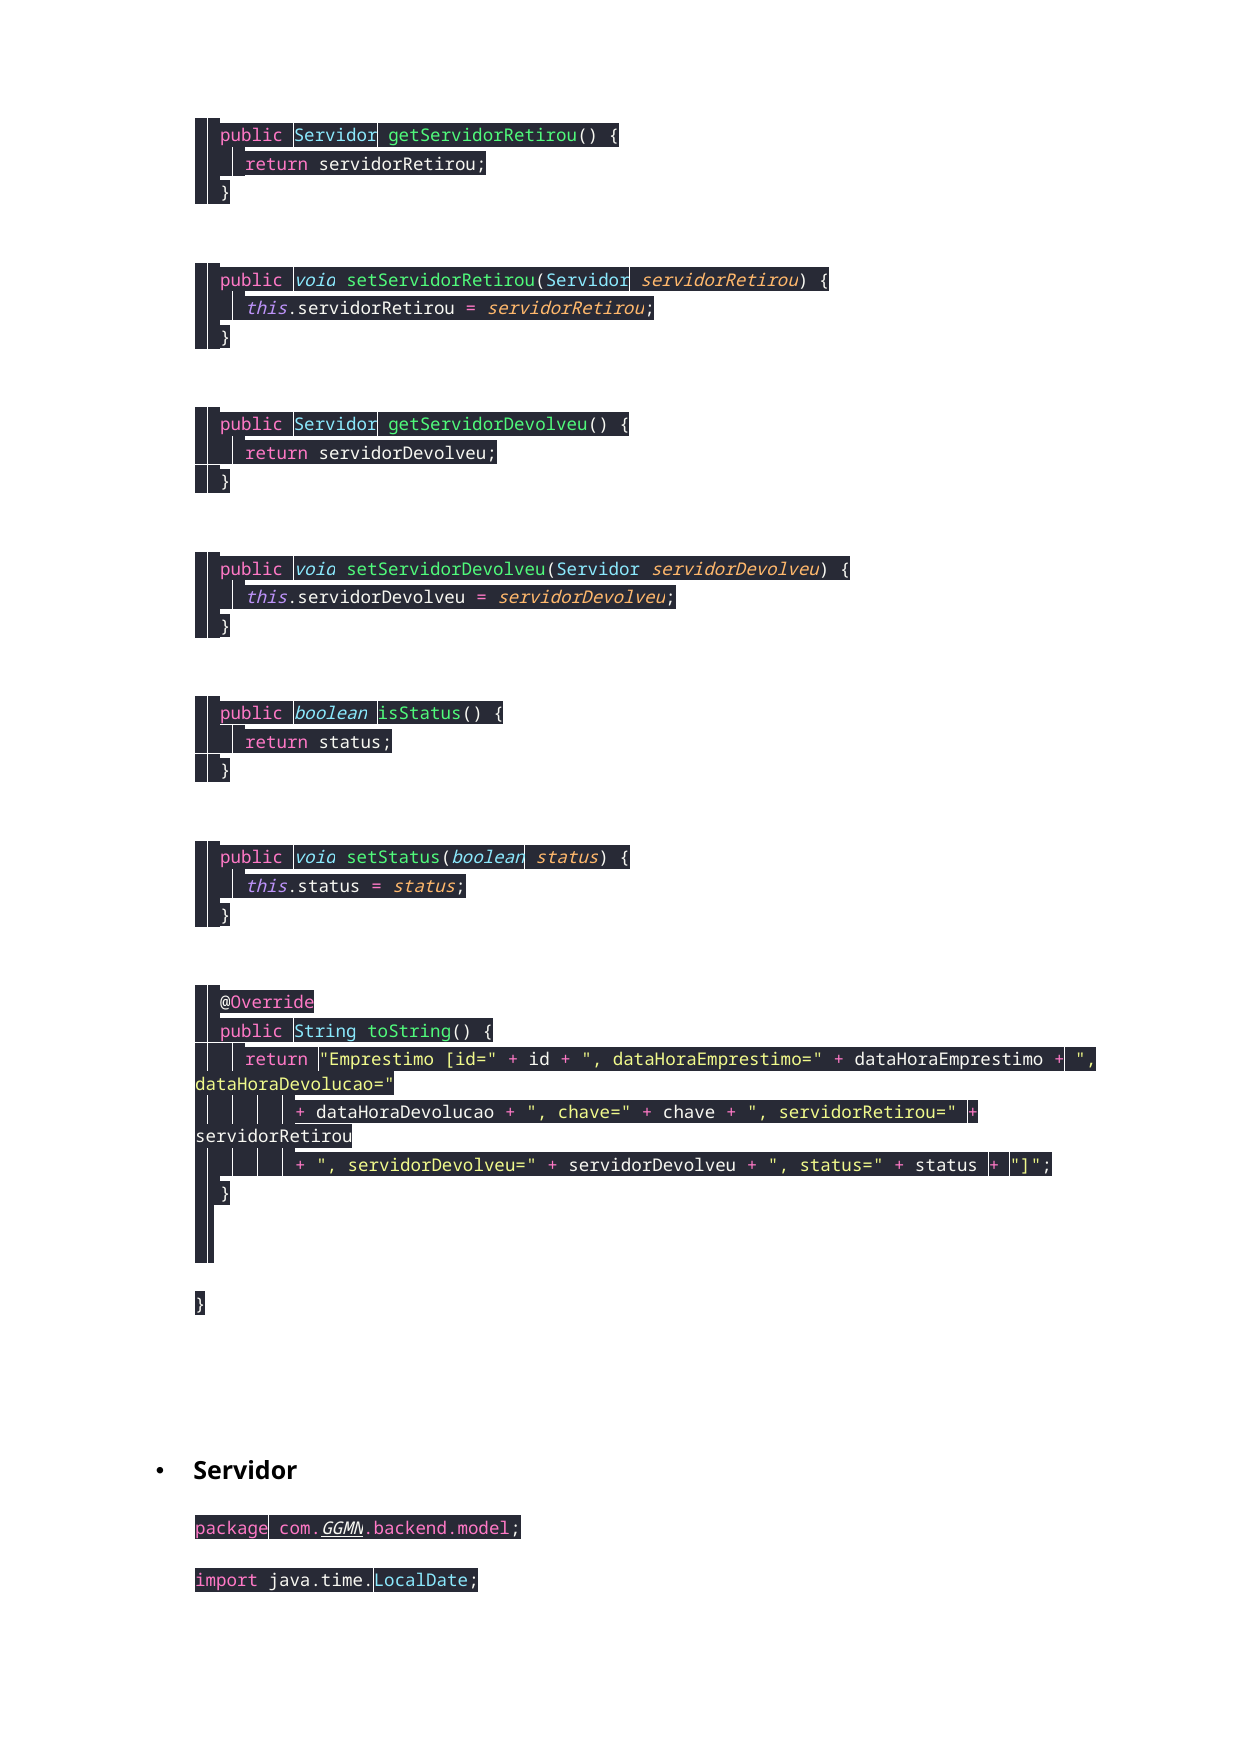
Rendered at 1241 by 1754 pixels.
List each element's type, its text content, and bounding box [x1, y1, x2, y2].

text public Servidor getServidorRetirou() { [195, 118, 1122, 147]
text } [195, 609, 1122, 638]
text + dataHoraDevolucao + ", chave=" + chave + ", servidorRetirou=" + servidorRetirou [195, 1095, 1122, 1148]
text import java.time.LocalDate; [195, 1568, 1122, 1592]
text this.servidorRetirou = servidorRetirou; [195, 291, 1122, 320]
text return servidorRetirou; [195, 147, 1122, 176]
text } [195, 898, 1122, 927]
text } [195, 176, 1122, 204]
text package com.GGMN.backend.model; [195, 1515, 1122, 1539]
text return status; [195, 725, 1122, 753]
text return "Emprestimo [id=" + id + ", dataHoraEmprestimo=" + dataHoraEmprestimo + ", dataHoraDevolucao=" [195, 1042, 1122, 1095]
text public boolean isStatus() { [195, 696, 1122, 725]
text } [195, 1291, 1122, 1315]
text this.status = status; [195, 869, 1122, 898]
text } [195, 1176, 1122, 1205]
text } [195, 320, 1122, 349]
text public void setStatus(boolean status) { [195, 841, 1122, 869]
text public void setServidorDevolveu(Servidor servidorDevolveu) { [195, 552, 1122, 580]
text public String toString() { [195, 1014, 1122, 1042]
text public Servidor getServidorDevolveu() { [195, 407, 1122, 436]
text this.servidorDevolveu = servidorDevolveu; [195, 580, 1122, 609]
text public void setServidorRetirou(Servidor servidorRetirou) { [195, 263, 1122, 291]
text return servidorDevolveu; [195, 436, 1122, 464]
text + ", servidorDevolveu=" + servidorDevolveu + ", status=" + status + "]"; [195, 1148, 1122, 1176]
text } [195, 753, 1122, 782]
text } [195, 464, 1122, 493]
list Servidor [156, 1453, 1122, 1487]
text @Override [195, 985, 1122, 1014]
